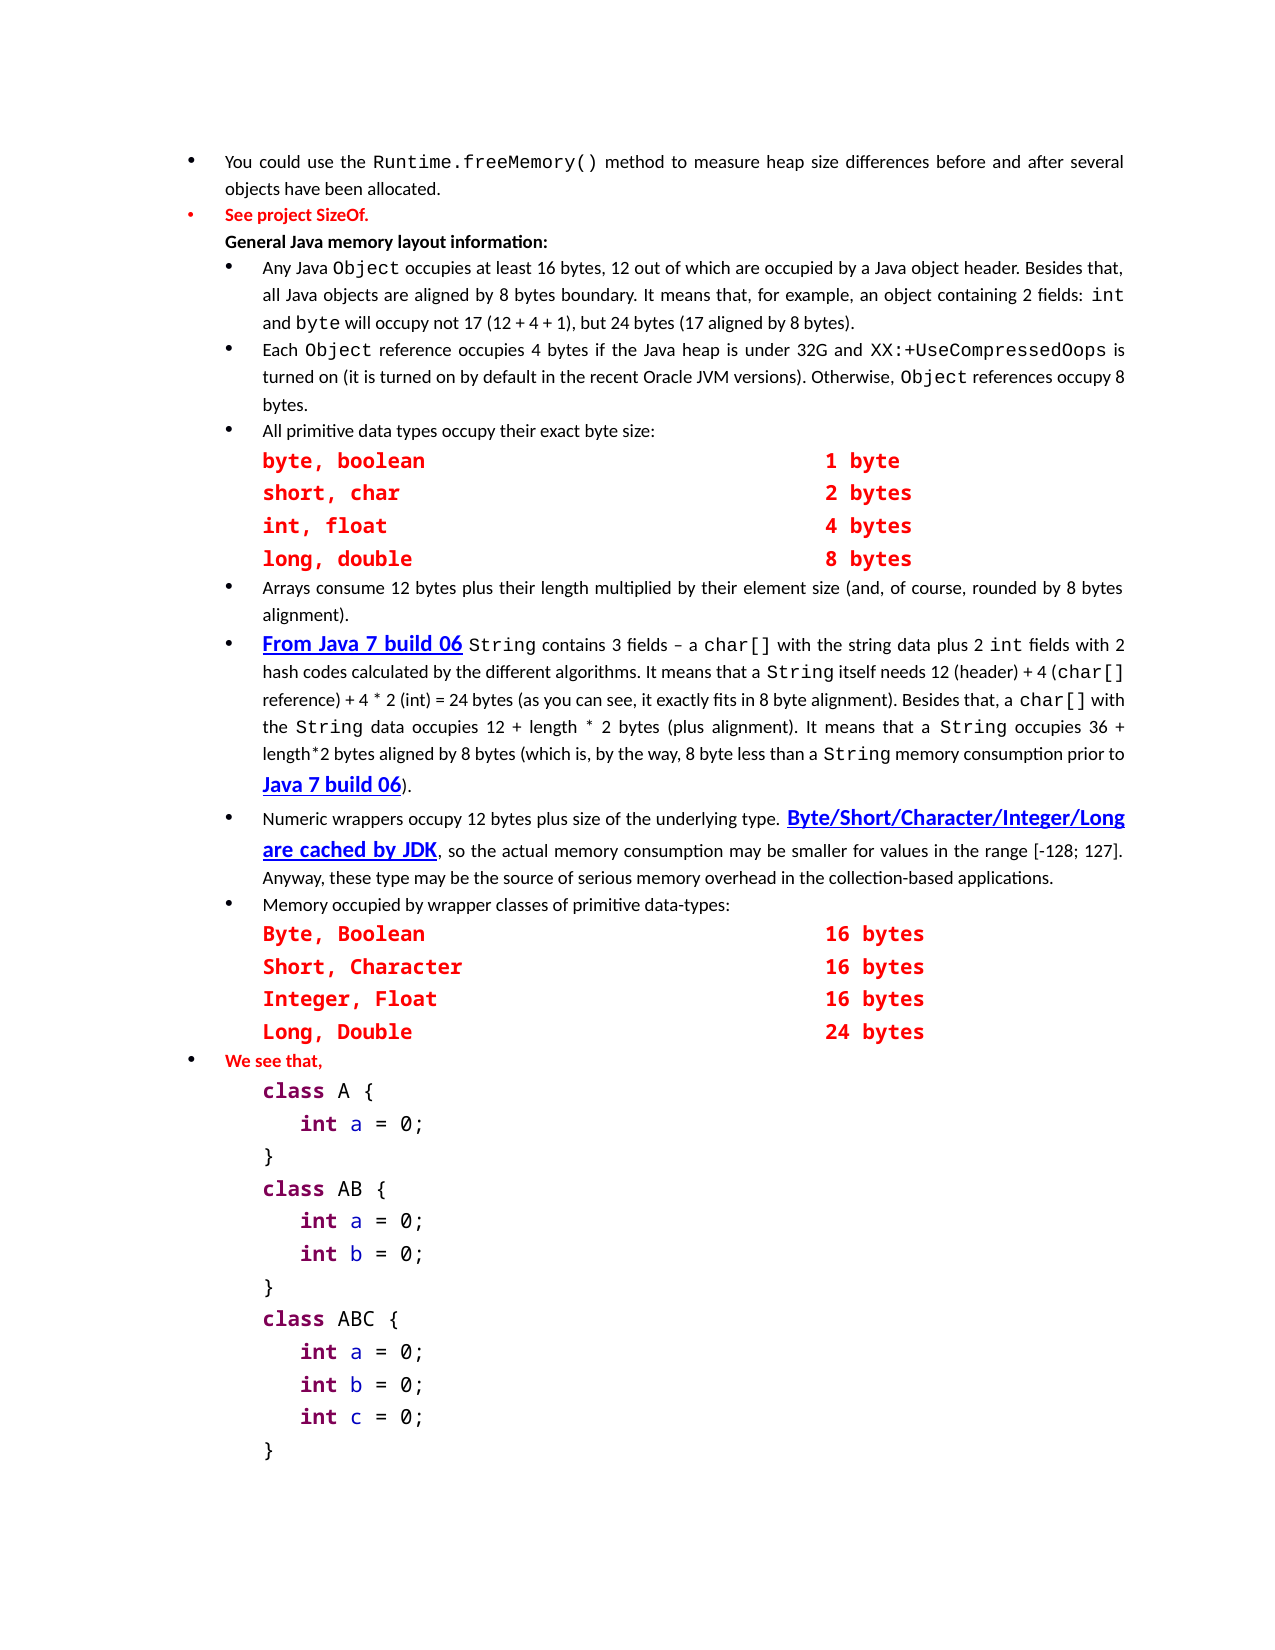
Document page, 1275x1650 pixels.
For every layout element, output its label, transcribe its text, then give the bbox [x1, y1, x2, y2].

list int a = 0; [225, 1207, 1125, 1235]
list Each Object reference occupies 4 bytes if the Java heap is under 32G and XX:+UseCompressedOops is turned on (it is turned on by default in the recent Oracle JVM versions). Otherwise, Object references occupy 8 bytes. [225, 338, 1125, 416]
list class AB { [225, 1174, 1125, 1202]
list int b = 0; [225, 1239, 1125, 1268]
list All primitive data types occupy their exact byte size: [225, 419, 1125, 442]
list We see that, [187, 1050, 1125, 1073]
list Memory occupied by wrapper classes of primitive data-types: [225, 893, 1125, 916]
list int b = 0; [225, 1370, 1125, 1398]
list See project SizeOf. [187, 204, 1125, 227]
list int, float 4 bytes [225, 511, 1125, 539]
list int a = 0; [225, 1337, 1125, 1366]
list byte, boolean 1 byte [225, 446, 1125, 474]
list } [225, 1141, 1125, 1170]
list You could use the Runtime.freeMemory() method to measure heap size differences before and after several objects have been allocated. [187, 150, 1125, 200]
list Arrays consume 12 bytes plus their length multiplied by their element size (and, of course, rounded by 8 bytes alignment). [225, 576, 1125, 626]
list Byte, Boolean 16 bytes [225, 919, 1125, 948]
list Short, Character 16 bytes [225, 952, 1125, 980]
list General Java memory layout information: [187, 230, 1125, 253]
list Any Java Object occupies at least 16 bytes, 12 out of which are occupied by a Java object header. Besides that, all Java objects are aligned by 8 bytes boundary. It means that, for example, an object containing 2 fields: int and byte will occupy not 17 (12 + 4 + 1), but 24 bytes (17 aligned by 8 bytes). [225, 256, 1125, 335]
list int c = 0; [225, 1402, 1125, 1431]
list class A { [225, 1076, 1125, 1105]
list Long, Double 24 bytes [225, 1017, 1125, 1046]
list From Java 7 build 06 String contains 3 fields – a char[] with the string data plus 2 int fields with 2 hash codes calculated by the different algorithms. It means that a String itself needs 12 (header) + 4 (char[] reference) + 4 * 2 (int) = 24 bytes (as you can see, it exactly fits in 8 byte alignment). Besides that, a char[] with the String data occupies 12 + length * 2 bytes (plus alignment). It means that a String occupies 36 + length*2 bytes aligned by 8 bytes (which is, by the way, 8 byte less than a String memory consumption prior to Java 7 build 06). [225, 629, 1125, 798]
list long, double 8 bytes [225, 544, 1125, 572]
list Numeric wrappers occupy 12 bytes plus size of the underlying type. Byte/Short/Character/Integer/Long are cached by JDK, so the actual memory consumption may be smaller for values in the range [-128; 127]. Anyway, these type may be the source of serious memory overhead in the collection-based applications. [225, 803, 1125, 889]
list } [225, 1272, 1125, 1300]
list int a = 0; [225, 1109, 1125, 1137]
list Integer, Float 16 bytes [225, 984, 1125, 1013]
list class ABC { [225, 1304, 1125, 1333]
list short, char 2 bytes [225, 478, 1125, 507]
list } [225, 1435, 1125, 1463]
